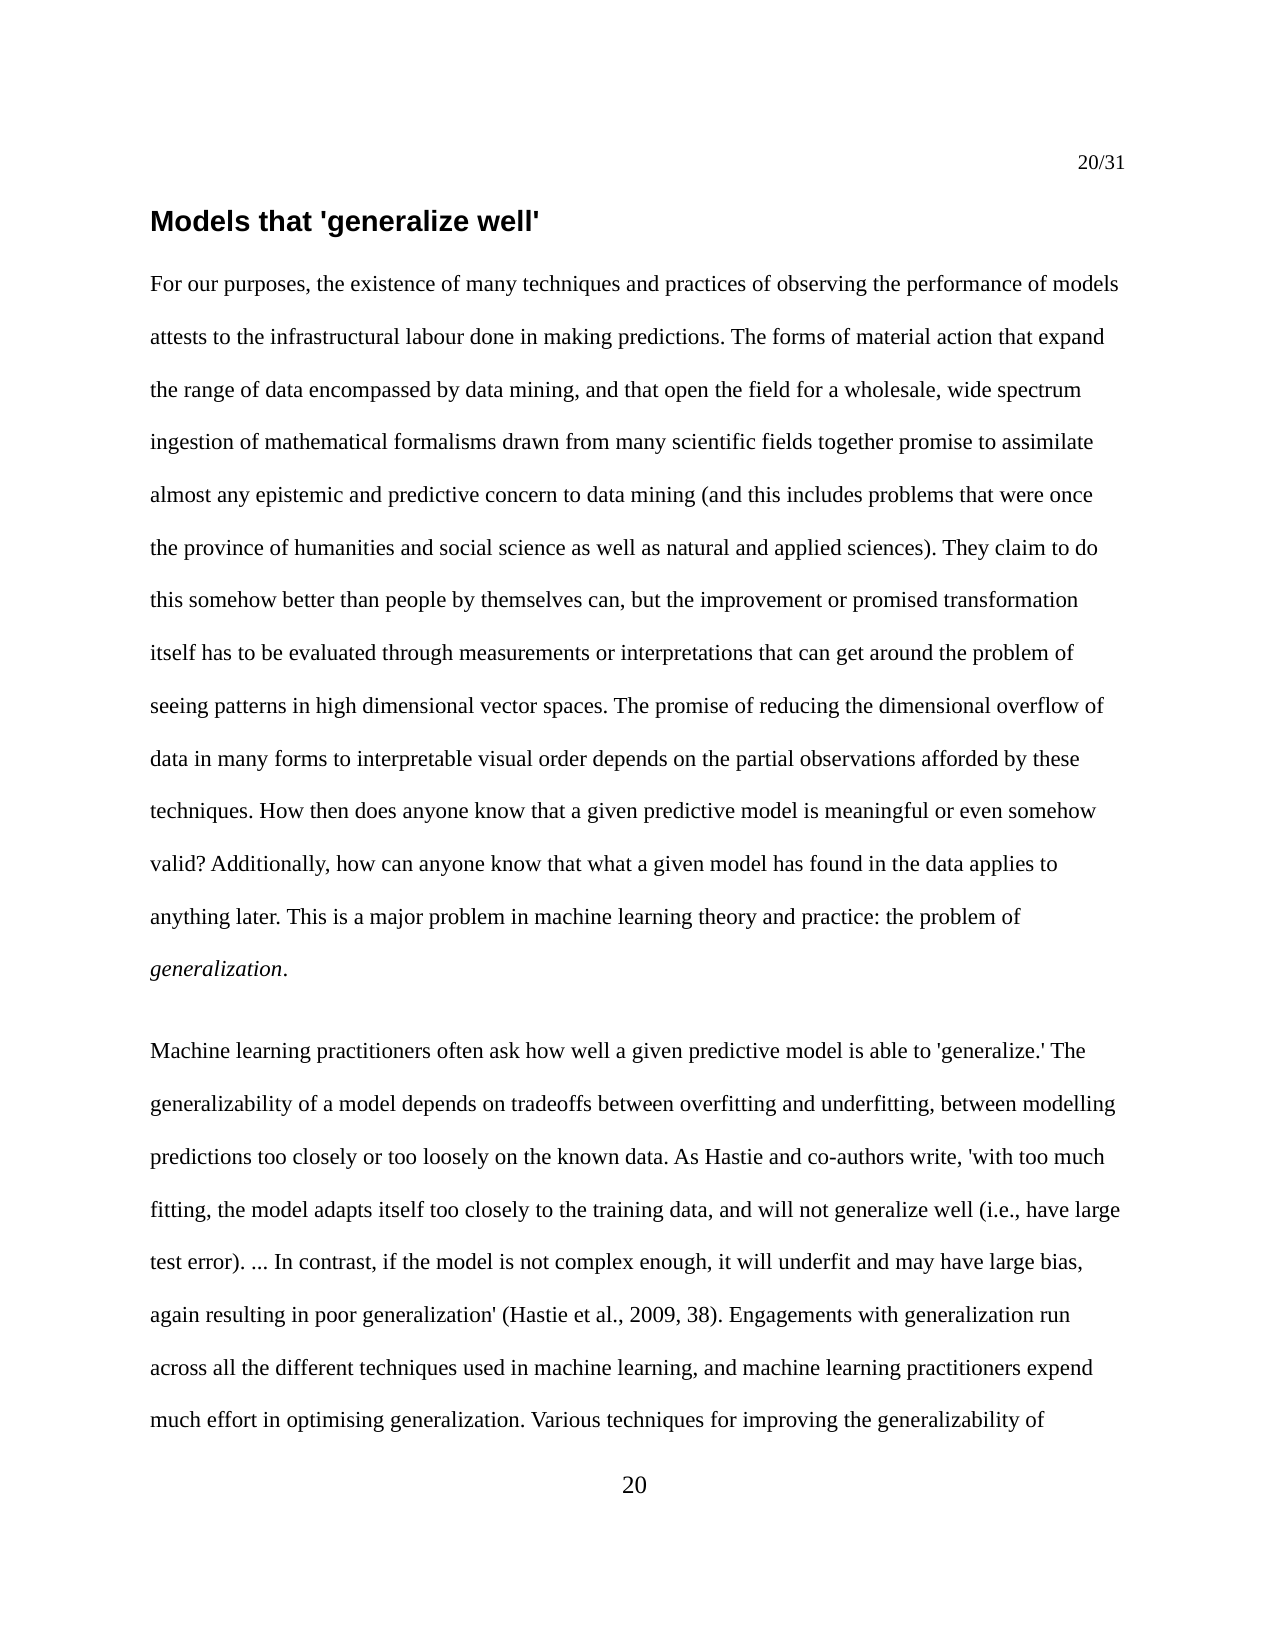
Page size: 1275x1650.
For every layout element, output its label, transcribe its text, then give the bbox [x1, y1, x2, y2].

text Machine learning practitioners often ask how well a given predictive model is able to 'generalize.' The generalizability of a model depends on tradeoffs between overfitting and underfitting, between modelling predictions too closely or too loosely on the known data. As Hastie and co-authors write, 'with too much fitting, the model adapts itself too closely to the training data, and will not generalize well (i.e., have large test error). ... In contrast, if the model is not complex enough, it will underfit and may have large bias, again resulting in poor generalization' (Hastie et al., 2009, 38). Engagements with generalization run across all the different techniques used in machine learning, and machine learning practitioners expend much effort in optimising generalization. Various techniques for improving the generalizability of [150, 1038, 1125, 1433]
subtitle Models that 'generalize well' [150, 203, 1125, 237]
text For our purposes, the existence of many techniques and practices of observing the performance of models attests to the infrastructural labour done in making predictions. The forms of material action that expand the range of data encompassed by data mining, and that open the field for a wholesale, wide spectrum ingestion of mathematical formalisms drawn from many scientific fields together promise to assimilate almost any epistemic and predictive concern to data mining (and this includes problems that were once the province of humanities and social science as well as natural and applied sciences). They claim to do this somehow better than people by themselves can, but the improvement or promised transformation itself has to be evaluated through measurements or interpretations that can get around the problem of seeing patterns in high dimensional vector spaces. The promise of reducing the dimensional overflow of data in many forms to interpretable visual order depends on the partial observations afforded by these techniques. How then does anyone know that a given predictive model is meaningful or even somehow valid? Additionally, how can anyone know that what a given model has found in the data applies to anything later. This is a major problem in machine learning theory and practice: the problem of generalization. [150, 270, 1125, 982]
